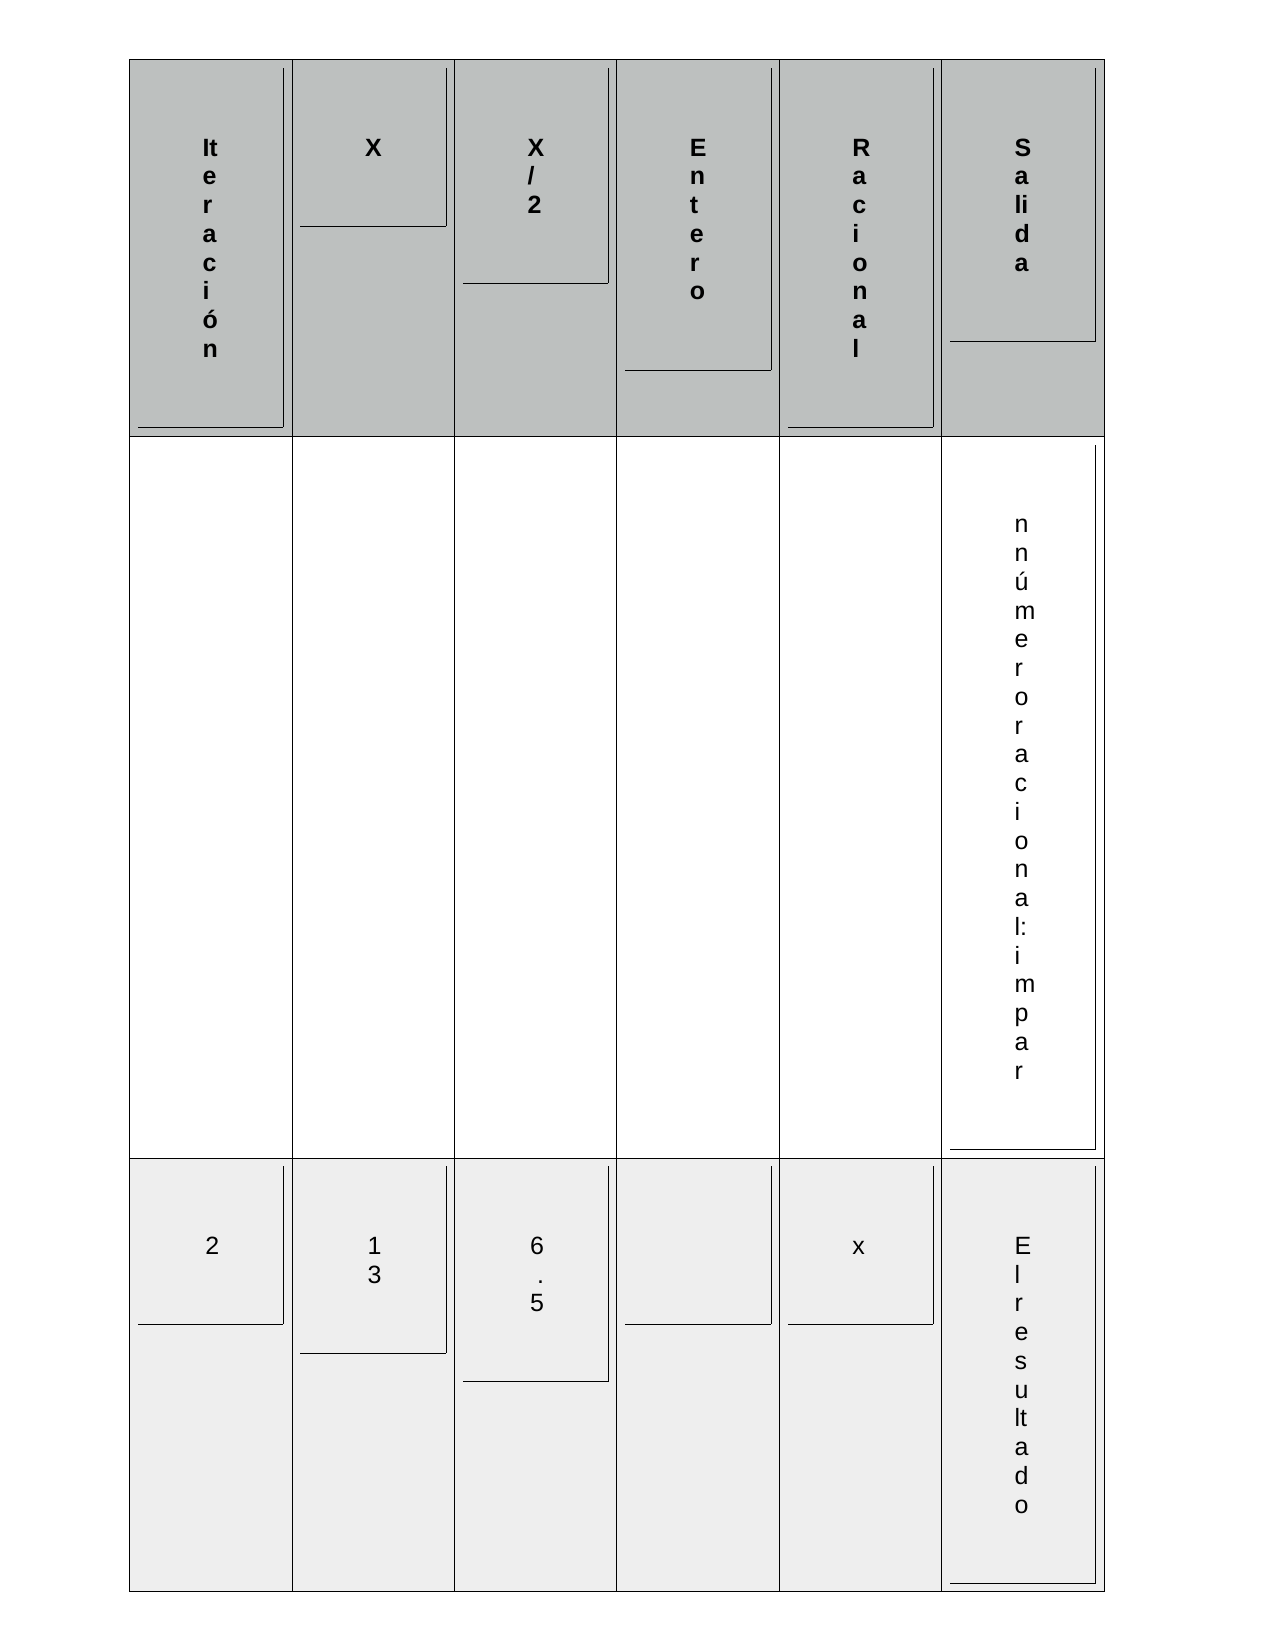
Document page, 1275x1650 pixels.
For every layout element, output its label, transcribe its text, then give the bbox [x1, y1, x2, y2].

table_cell [130, 437, 292, 1157]
table_header Iteración [130, 60, 292, 436]
table_cell 6.5 [455, 1159, 616, 1591]
table_cell [617, 1159, 779, 1591]
table_cell [293, 437, 454, 1157]
table_header X [293, 60, 454, 436]
table_header Entero [617, 60, 779, 436]
table_header Racional [780, 60, 941, 436]
table_header X/2 [455, 60, 616, 436]
table_cell x [780, 1159, 941, 1591]
table_cell El resultado [942, 1159, 1104, 1591]
table_cell n número racional: impar [942, 437, 1104, 1157]
table_cell 13 [293, 1159, 454, 1591]
table_header Salida [942, 60, 1104, 436]
table_cell [617, 437, 779, 1157]
table_cell [455, 437, 616, 1157]
table_cell 2 [130, 1159, 292, 1591]
table_cell [780, 437, 941, 1157]
